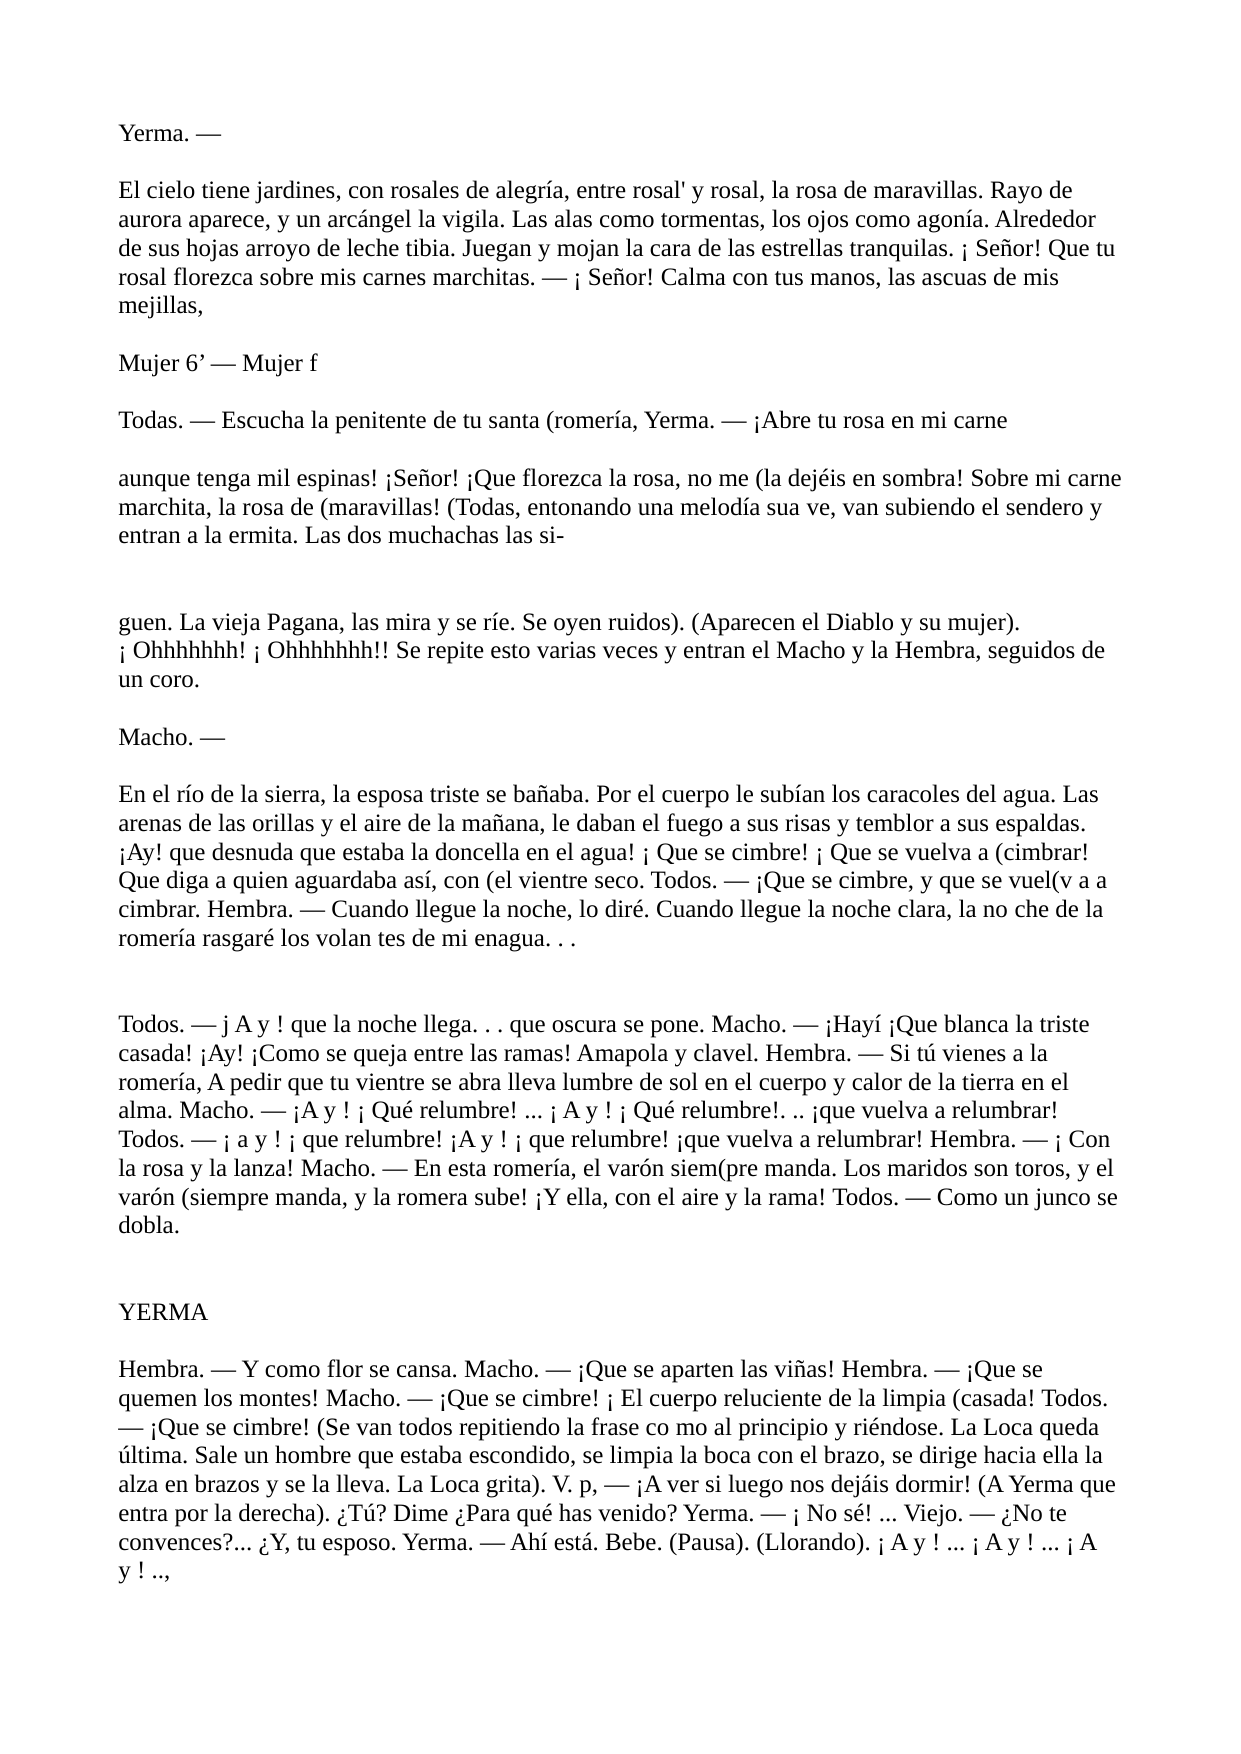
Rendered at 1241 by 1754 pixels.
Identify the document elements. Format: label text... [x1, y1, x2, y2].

text aunque tenga mil espinas! ¡Señor! ¡Que florezca la rosa, no me (la dejéis en sombra! Sobre mi carne marchita, la rosa de (maravillas! (Todas, entonando una melodía sua­ ve, van subiendo el sendero y entran a la ermita. Las dos muchachas las si- [118, 463, 1122, 549]
text Todas. — Escucha la penitente de tu santa (romería, Yerma. — ¡Abre tu rosa en mi carne [118, 406, 1122, 434]
text YERMA [118, 1297, 1122, 1326]
text Hembra. — Y como flor se cansa. Macho. — ¡Que se aparten las viñas! Hembra. — ¡Que se quemen los montes! Macho. — ¡Que se cimbre! ¡ El cuerpo reluciente de la limpia (casada! Todos. — ¡Que se cimbre! (Se van todos repitiendo la frase co­ mo al principio y riéndose. La Loca queda última. Sale un hombre que estaba escondido, se limpia la boca con el brazo, se dirige hacia ella la alza en brazos y se la lleva. La Loca grita). V. p, — ¡A ver si luego nos dejáis dormir! (A Yerma que entra por la derecha). ¿Tú? Dime ¿Para qué has venido? Yerma. — ¡ No sé! ... Viejo. — ¿No te convences?... ¿Y, tu esposo. Yerma. — Ahí está. Bebe. (Pausa). (Llorando). ¡ A y ! ... ¡ A y ! ... ¡ A y ! .., [118, 1354, 1122, 1584]
text Yerma. — [118, 118, 1122, 147]
text guen. La vieja Pagana, las mira y se ríe. Se oyen ruidos). (Aparecen el Diablo y su mujer). ¡ Ohhhhhhh! ¡ Ohhhhhhh!! Se repite esto varias veces y entran el Macho y la Hembra, seguidos de un coro. [118, 607, 1122, 693]
text Macho. — [118, 722, 1122, 751]
text Todos. — j A y ! que la noche llega. . . que oscura se pone. Macho. — ¡Hayí ¡Que blanca la triste casada! ¡Ay! ¡Como se queja entre las ramas! Amapola y clavel. Hembra. — Si tú vienes a la romería, A pedir que tu vientre se abra lleva lumbre de sol en el cuerpo y calor de la tierra en el alma. Macho. — ¡A y ! ¡ Qué relumbre! ... ¡ A y ! ¡ Qué relumbre!. .. ¡que vuelva a relumbrar! Todos. — ¡ a y ! ¡ que relumbre! ¡A y ! ¡ que relumbre! ¡que vuelva a relumbrar! Hembra. — ¡ Con la rosa y la lanza! Macho. — En esta romería, el varón siem(pre manda. Los maridos son toros, y el varón (siempre manda, y la romera sube! ¡Y ella, con el aire y la rama! Todos. — Como un junco se dobla. [118, 1009, 1122, 1239]
text Mujer 6’ — Mujer f [118, 348, 1122, 377]
text En el río de la sierra, la esposa triste se bañaba. Por el cuerpo le subían los caracoles del agua. Las arenas de las orillas y el aire de la mañana, le daban el fuego a sus risas y temblor a sus espaldas. ¡Ay! que desnuda que estaba la doncella en el agua! ¡ Que se cimbre! ¡ Que se vuelva a (cimbrar! Que diga a quien aguardaba así, con (el vientre seco. Todos. — ¡Que se cimbre, y que se vuel(v a a cimbrar. Hembra. — Cuando llegue la noche, lo diré. Cuando llegue la noche clara, la no­ che de la romería rasgaré los volan­ tes de mi enagua. . . [118, 779, 1122, 952]
text El cielo tiene jardines, con rosales de alegría, entre rosal' y rosal, la rosa de maravillas. Rayo de aurora aparece, y un arcángel la vigila. Las alas como tormentas, los ojos como agonía. Alrededor de sus hojas arroyo de leche tibia. Juegan y mojan la cara de las estrellas tranquilas. ¡ Señor! Que tu rosal florezca sobre mis carnes marchitas. — ¡ Señor! Calma con tus manos, las ascuas de mis mejillas, [118, 176, 1122, 319]
